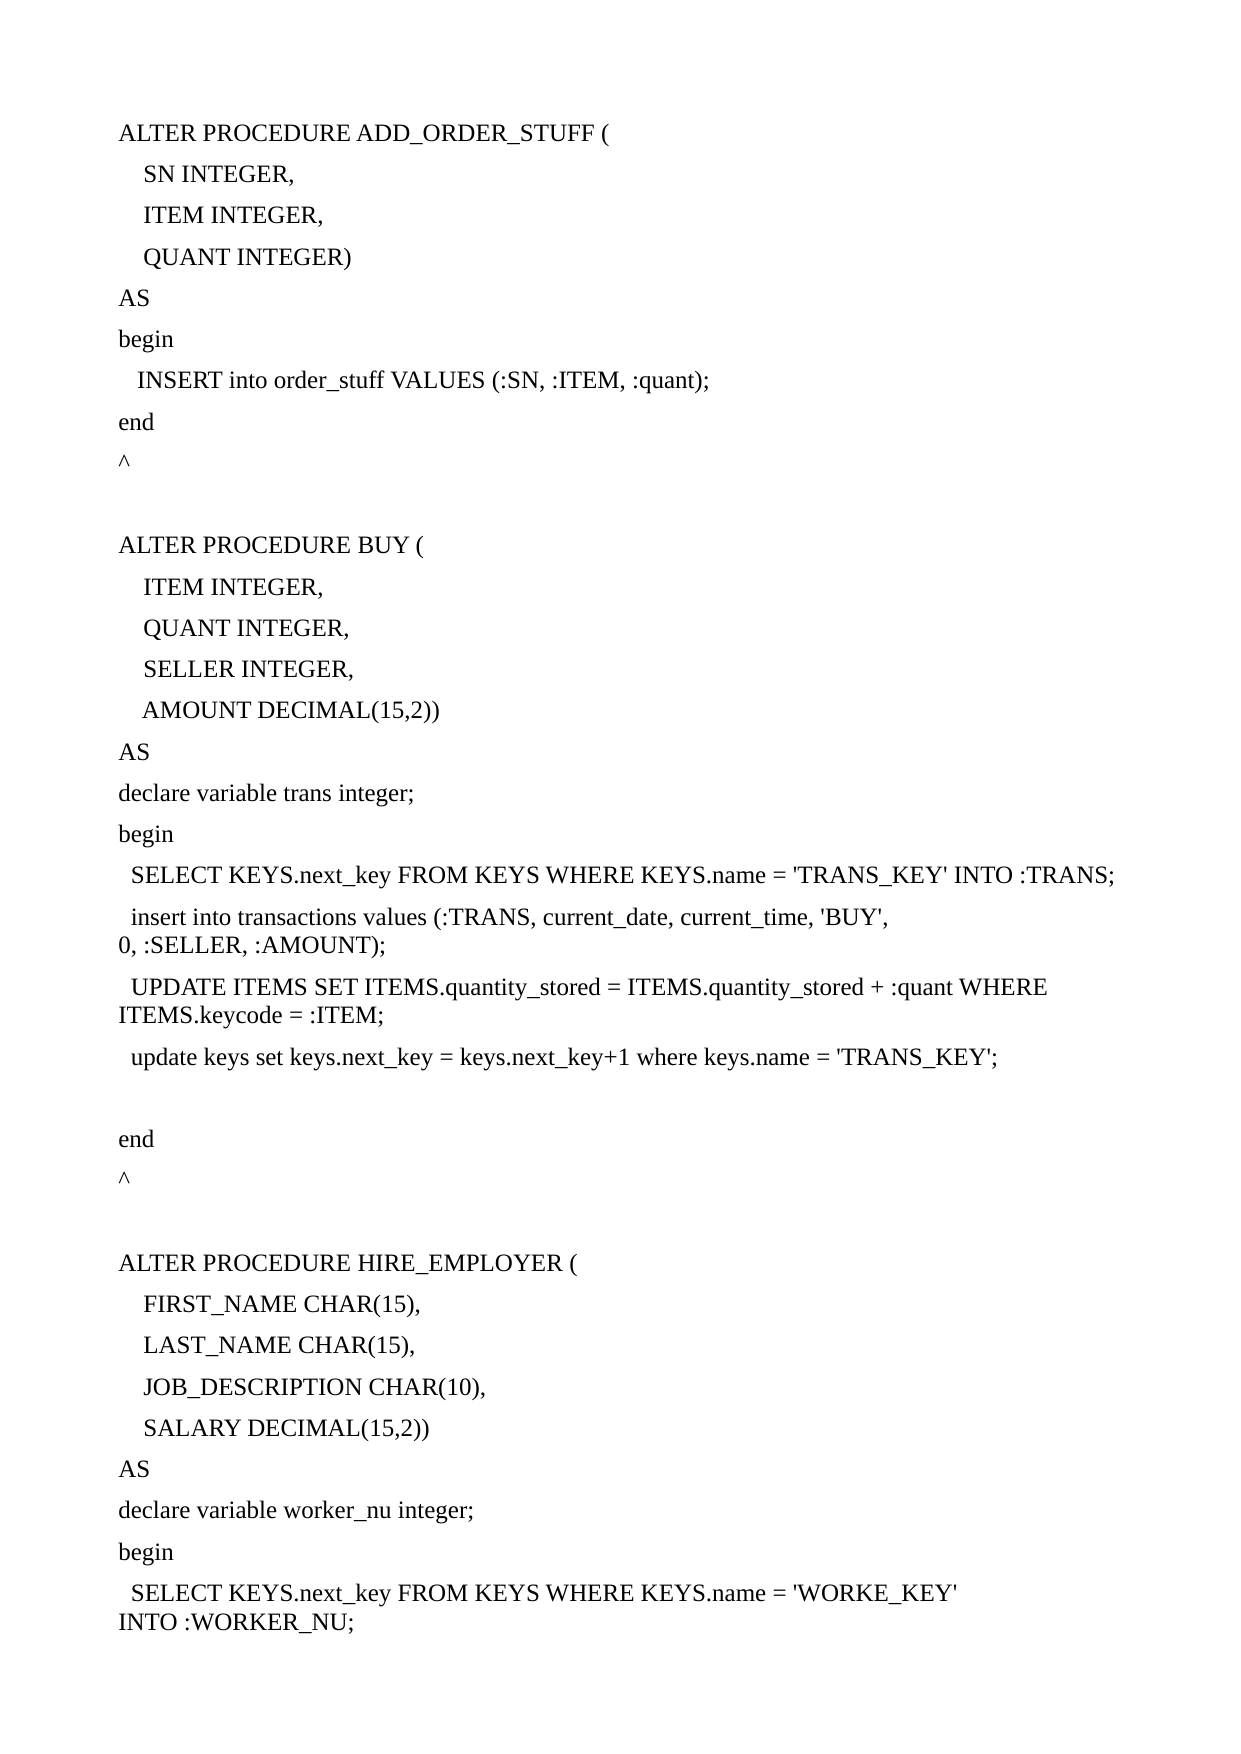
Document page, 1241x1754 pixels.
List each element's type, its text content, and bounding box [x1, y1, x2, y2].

text ITEM INTEGER, [118, 201, 1122, 229]
text declare variable worker_nu integer; [118, 1496, 1122, 1524]
text begin [118, 1537, 1122, 1566]
text SELLER INTEGER, [118, 654, 1122, 683]
text ITEM INTEGER, [118, 572, 1122, 601]
text ^ [118, 1166, 1122, 1194]
text AMOUNT DECIMAL(15,2)) [118, 696, 1122, 724]
text QUANT INTEGER, [118, 613, 1122, 642]
text SELECT KEYS.next_key FROM KEYS WHERE KEYS.name = 'TRANS_KEY' INTO :TRANS; [118, 861, 1122, 889]
text UPDATE ITEMS SET ITEMS.quantity_stored = ITEMS.quantity_stored + :quant WHERE ITEMS.keycode = :ITEM; [118, 972, 1122, 1029]
text begin [118, 324, 1122, 353]
text INSERT into order_stuff VALUES (:SN, :ITEM, :quant); [118, 366, 1122, 394]
text FIRST_NAME CHAR(15), [118, 1289, 1122, 1318]
text JOB_DESCRIPTION CHAR(10), [118, 1372, 1122, 1401]
text update keys set keys.next_key = keys.next_key+1 where keys.name = 'TRANS_KEY'; [118, 1042, 1122, 1071]
text declare variable trans integer; [118, 778, 1122, 807]
text insert into transactions values (:TRANS, current_date, current_time, 'BUY', 0, :SELLER, :AMOUNT); [118, 902, 1122, 959]
text SALARY DECIMAL(15,2)) [118, 1413, 1122, 1442]
text end [118, 1124, 1122, 1153]
text begin [118, 819, 1122, 848]
text ALTER PROCEDURE ADD_ORDER_STUFF ( [118, 118, 1122, 147]
text LAST_NAME CHAR(15), [118, 1331, 1122, 1359]
text SELECT KEYS.next_key FROM KEYS WHERE KEYS.name = 'WORKE_KEY' INTO :WORKER_NU; [118, 1578, 1122, 1636]
text QUANT INTEGER) [118, 242, 1122, 271]
text SN INTEGER, [118, 159, 1122, 188]
text ^ [118, 448, 1122, 477]
text AS [118, 283, 1122, 312]
text ALTER PROCEDURE BUY ( [118, 531, 1122, 559]
text end [118, 407, 1122, 436]
text ALTER PROCEDURE HIRE_EMPLOYER ( [118, 1248, 1122, 1277]
text AS [118, 737, 1122, 766]
text AS [118, 1454, 1122, 1483]
